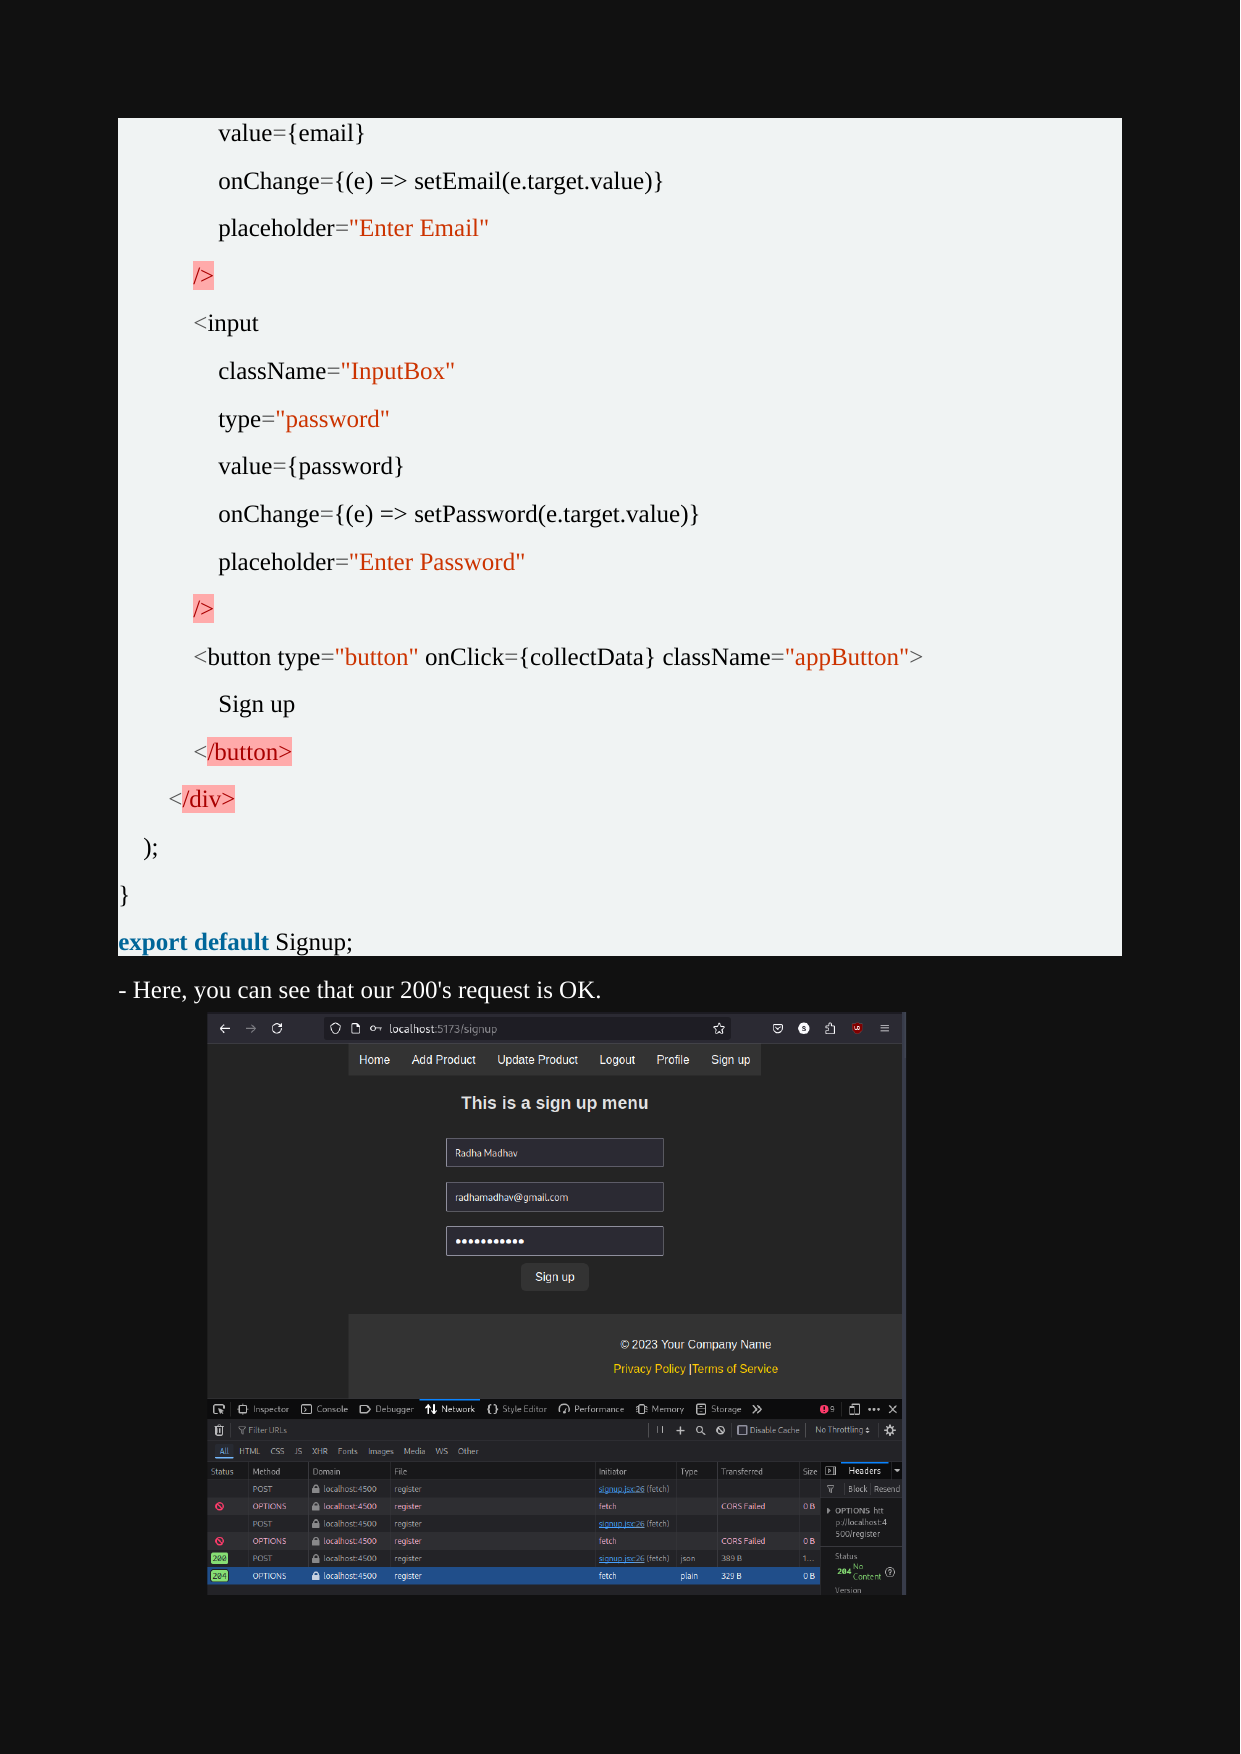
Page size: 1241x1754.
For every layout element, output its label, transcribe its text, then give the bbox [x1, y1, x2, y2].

text value={password} [118, 451, 1122, 480]
text </div> [118, 784, 1122, 813]
text type="password" [118, 404, 1122, 432]
text /> [118, 261, 1122, 290]
text - Here, you can see that our 200's request is OK. [118, 975, 1122, 1004]
text </button> [118, 737, 1122, 766]
text export default Signup; [118, 927, 1122, 956]
text onChange={(e) => setEmail(e.target.value)} [118, 166, 1122, 194]
text /> [118, 594, 1122, 623]
text } [118, 880, 1122, 908]
picture [207, 1012, 907, 1595]
text value={email} [118, 118, 1122, 147]
text placeholder="Enter Password" [118, 547, 1122, 575]
text Sign up [118, 689, 1122, 718]
text placeholder="Enter Email" [118, 213, 1122, 242]
text ); [118, 832, 1122, 861]
text <button type="button" onClick={collectData} className="appButton"> [118, 642, 1122, 671]
text onChange={(e) => setPassword(e.target.value)} [118, 499, 1122, 528]
text <input [118, 308, 1122, 337]
text className="InputBox" [118, 356, 1122, 385]
